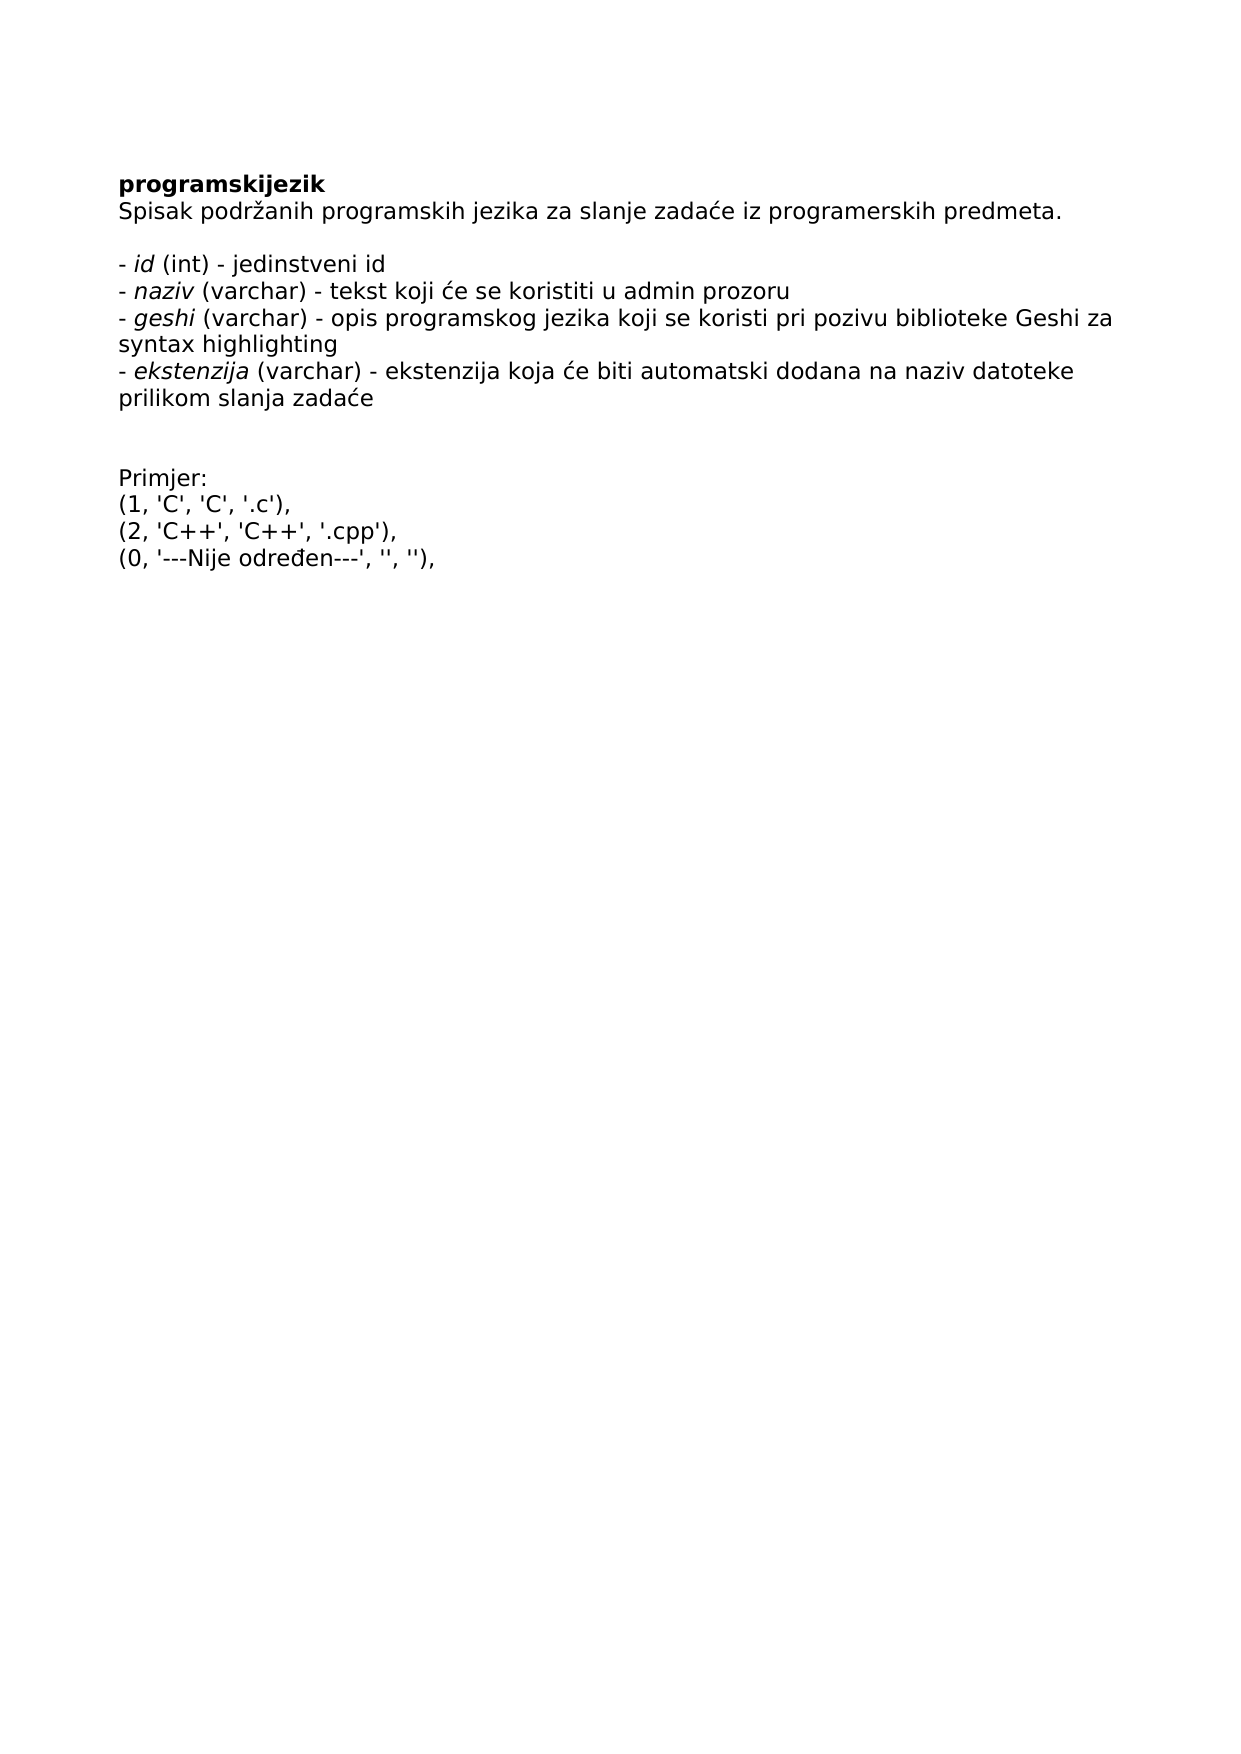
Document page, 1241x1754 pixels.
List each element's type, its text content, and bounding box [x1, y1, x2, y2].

text programskijezik [118, 171, 1122, 198]
text - id (int) - jedinstveni id [118, 251, 1122, 278]
text Spisak podržanih programskih jezika za slanje zadaće iz programerskih predmeta. [118, 198, 1122, 225]
text Primjer: [118, 465, 1122, 491]
text (1, 'C', 'C', '.c'), [118, 491, 1122, 518]
text (0, '---Nije određen---', '', ''), [118, 545, 1122, 571]
text - ekstenzija (varchar) - ekstenzija koja će biti automatski dodana na naziv datoteke prilikom slanja zadaće [118, 358, 1122, 411]
text - naziv (varchar) - tekst koji će se koristiti u admin prozoru [118, 278, 1122, 305]
text (2, 'C++', 'C++', '.cpp'), [118, 518, 1122, 545]
text - geshi (varchar) - opis programskog jezika koji se koristi pri pozivu biblioteke Geshi za syntax highlighting [118, 305, 1122, 358]
